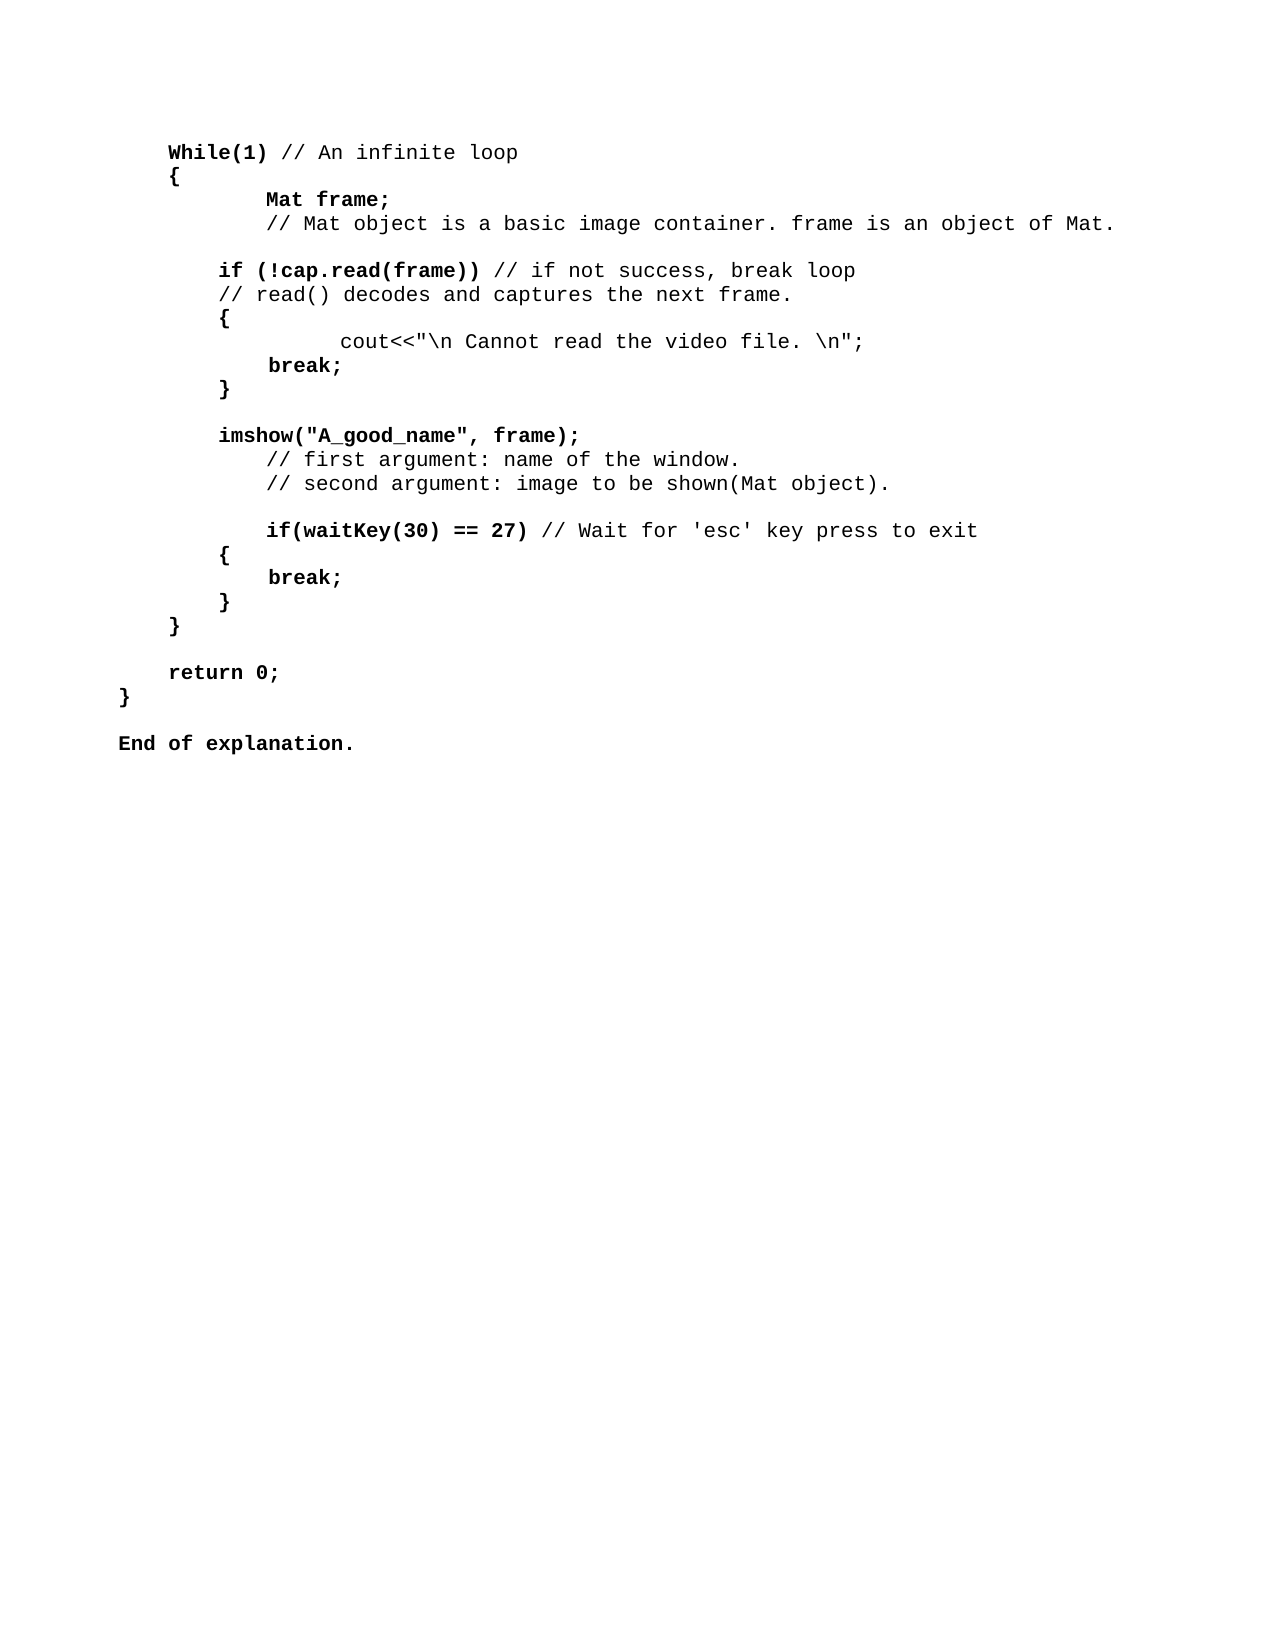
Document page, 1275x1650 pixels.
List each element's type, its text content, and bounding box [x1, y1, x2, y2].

text } [118, 686, 1157, 709]
text // read() decodes and captures the next frame. [118, 284, 1157, 307]
text break; [118, 567, 1157, 591]
text { [118, 544, 1157, 567]
text // second argument: image to be shown(Mat object). [118, 473, 1157, 496]
text if (!cap.read(frame)) // if not success, break loop [118, 260, 1157, 284]
text if(waitKey(30) == 27) // Wait for 'esc' key press to exit [118, 520, 1157, 544]
text End of explanation. [118, 733, 1157, 757]
text break; [118, 354, 1157, 378]
text // first argument: name of the window. [118, 449, 1157, 473]
text } [118, 378, 1157, 402]
text imshow("A_good_name", frame); [118, 426, 1157, 449]
text { [118, 307, 1157, 331]
text // Mat object is a basic image container. frame is an object of Mat. [118, 213, 1157, 236]
text } [118, 591, 1157, 615]
text cout<<"\n Cannot read the video file. \n"; [118, 331, 1157, 354]
text Mat frame; [118, 189, 1157, 213]
text { [118, 165, 1157, 189]
text return 0; [118, 662, 1157, 686]
text } [118, 615, 1157, 638]
text While(1) // An infinite loop [118, 142, 1157, 165]
